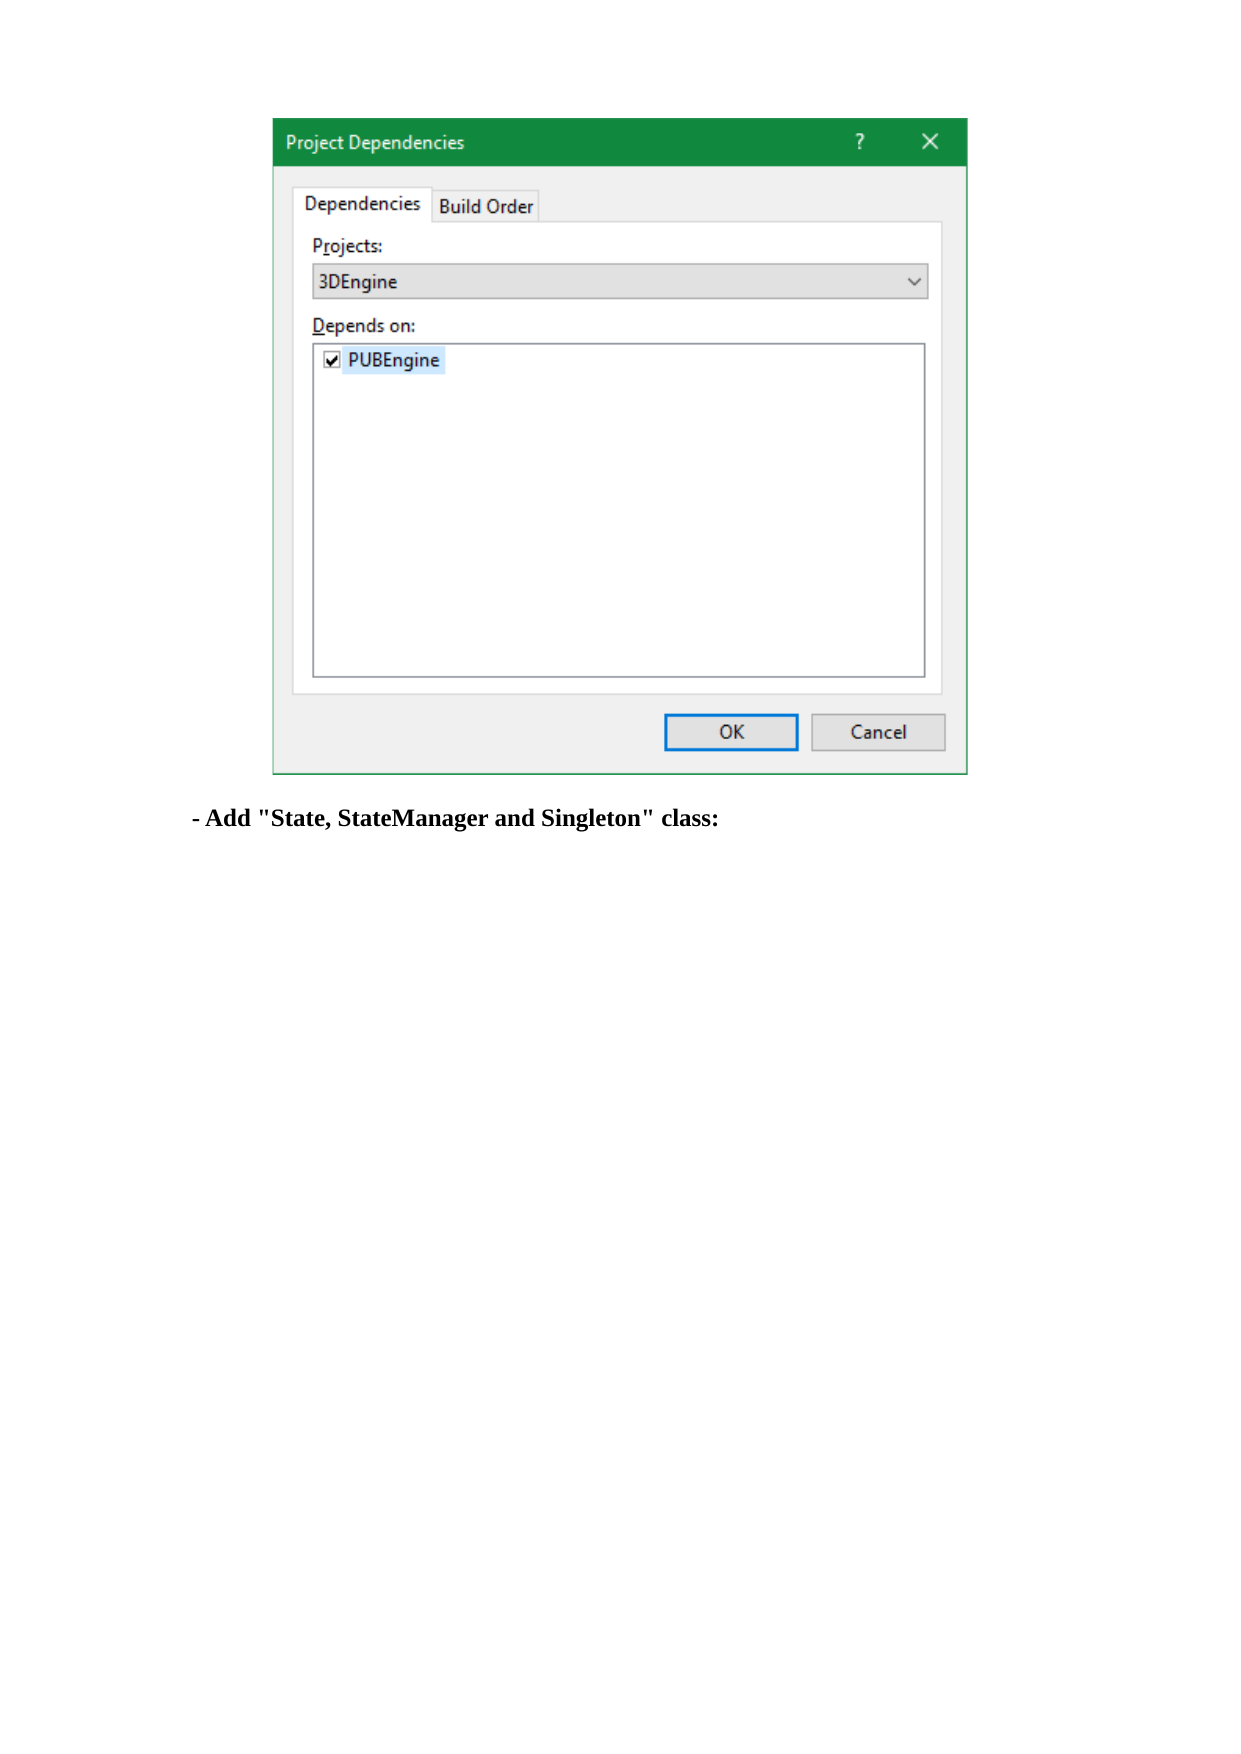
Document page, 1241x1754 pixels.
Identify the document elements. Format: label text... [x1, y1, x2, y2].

text - Add "State, StateManager and Singleton" class: [118, 803, 1122, 832]
picture [272, 118, 968, 775]
